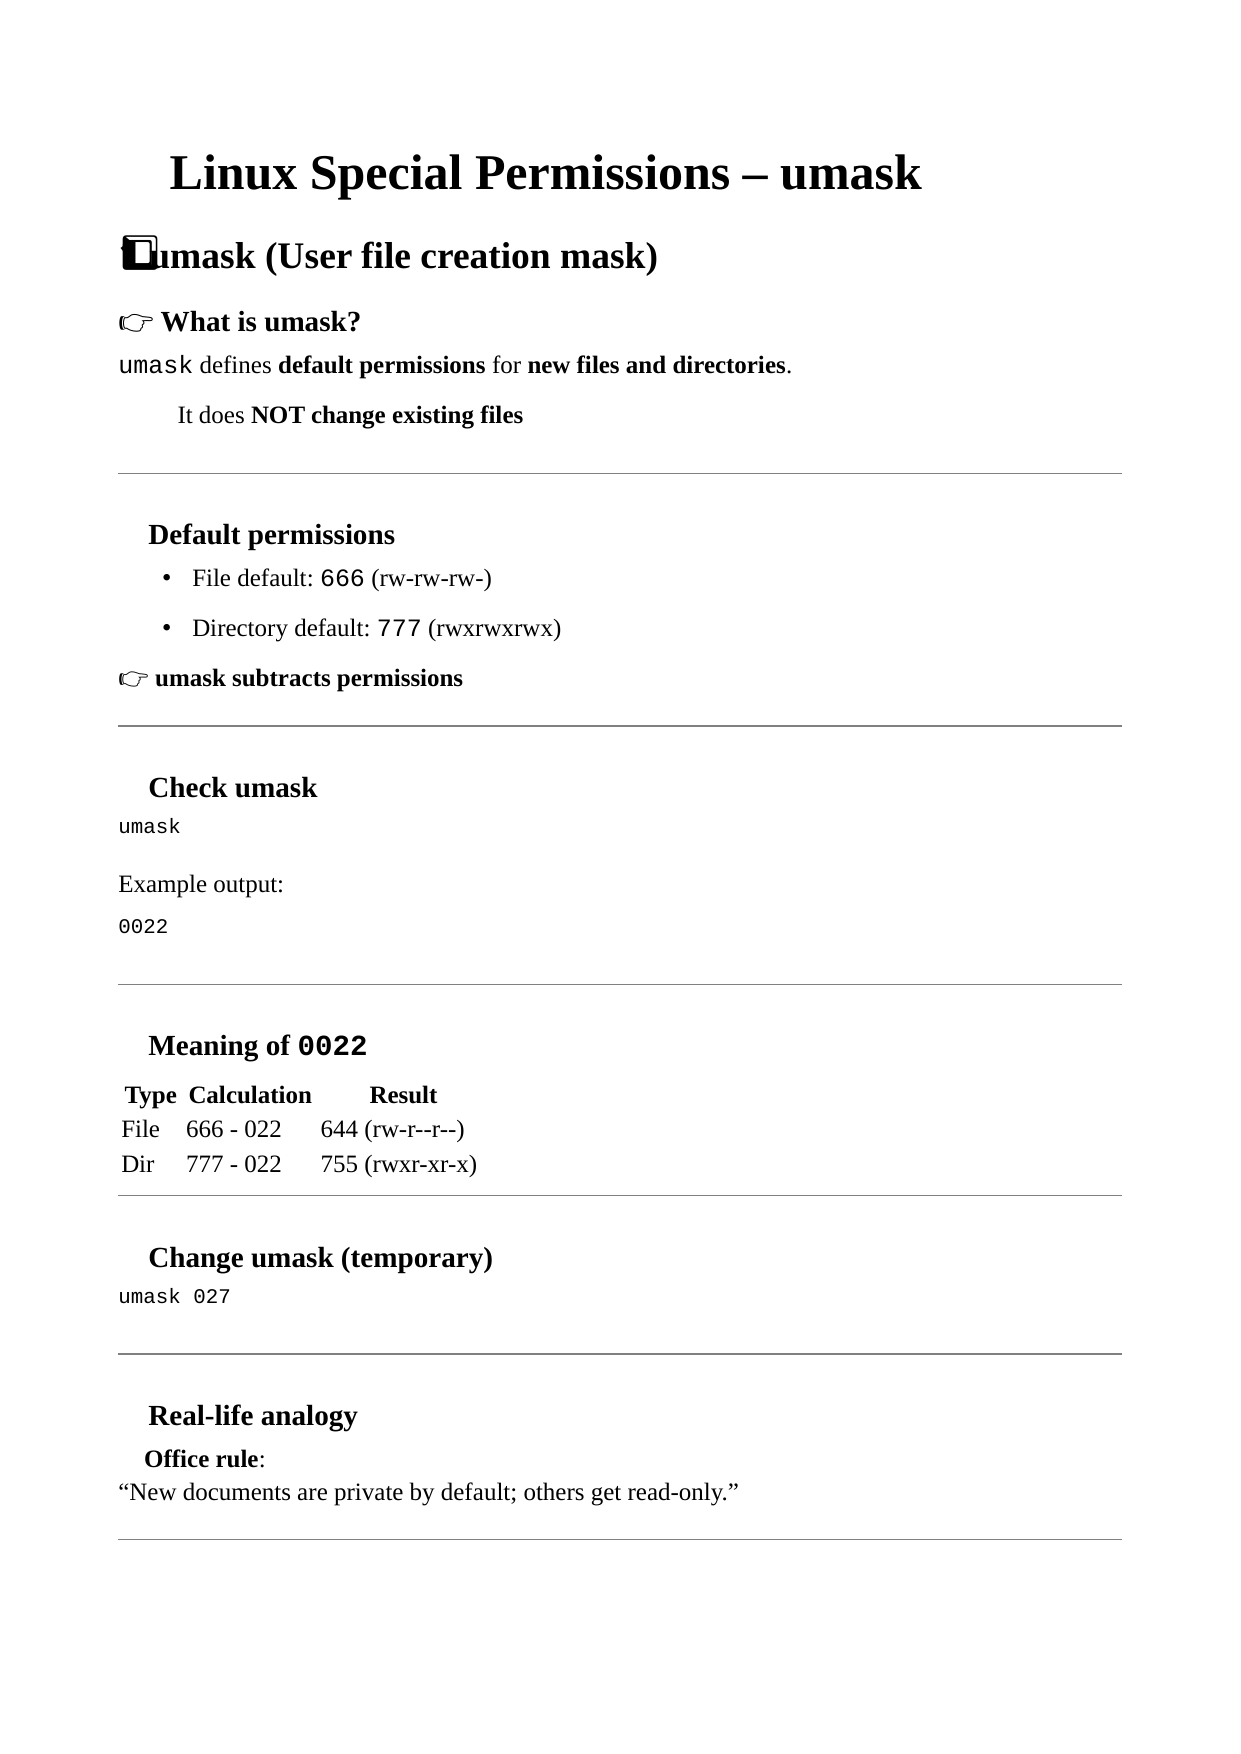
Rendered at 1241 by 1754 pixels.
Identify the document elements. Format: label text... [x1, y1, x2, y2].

text umask defines default permissions for new files and directories. [118, 350, 1122, 381]
table_cell 666 - 022 [183, 1112, 317, 1146]
list File default: 666 (rw-rw-rw-) [162, 563, 1122, 594]
text 🔑 Office rule: “New documents are private by default; others get read-only.” [118, 1444, 1122, 1506]
table_header Result [318, 1077, 489, 1112]
subtitle 🔹 Change umask (temporary) [118, 1240, 1122, 1273]
text umask 027 [118, 1286, 1122, 1309]
text umask [118, 816, 1122, 839]
text 0022 [118, 917, 1122, 940]
table_cell 777 - 022 [183, 1146, 317, 1181]
list Directory default: 777 (rwxrwxrwx) [162, 613, 1122, 644]
text 👉 umask subtracts permissions [118, 663, 1122, 692]
subtitle 1️⃣ umask (User file creation mask) [118, 234, 1122, 277]
text It does NOT change existing files [177, 400, 1063, 429]
subtitle 🔹 Default permissions [118, 517, 1122, 551]
table_cell Dir [118, 1146, 183, 1181]
table_cell File [118, 1112, 183, 1146]
subtitle 🔹 Real-life analogy [118, 1398, 1122, 1431]
subtitle 🔹 Check umask [118, 770, 1122, 803]
table_header Calculation [183, 1077, 317, 1112]
subtitle 🔹 Meaning of 0022 [118, 1028, 1122, 1064]
subtitle 🔐 Linux Special Permissions – umask [118, 143, 1122, 201]
text Example output: [118, 869, 1122, 898]
table_cell 644 (rw-r--r--) [318, 1112, 489, 1146]
subtitle 👉 What is umask? [118, 304, 1122, 338]
table_header Type [118, 1077, 183, 1112]
table_cell 755 (rwxr-xr-x) [318, 1146, 489, 1181]
